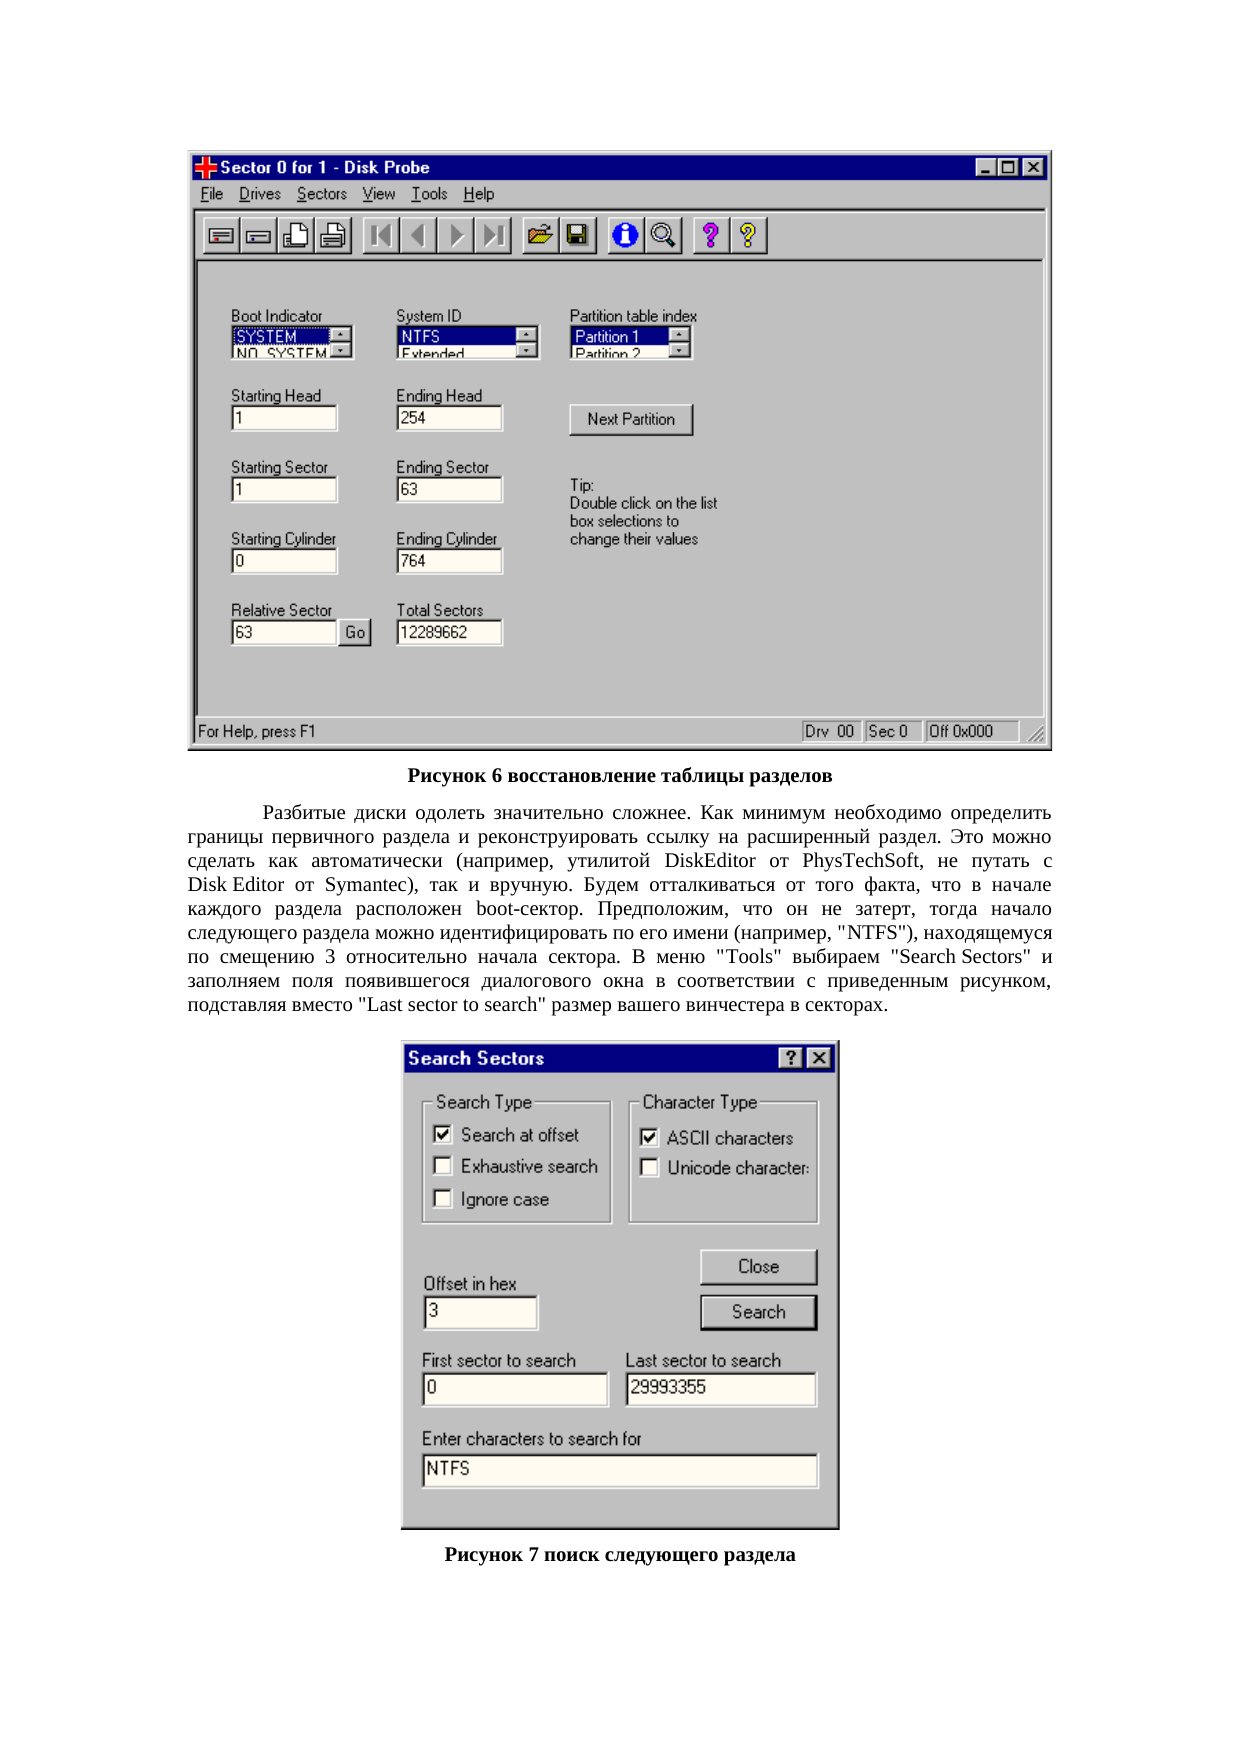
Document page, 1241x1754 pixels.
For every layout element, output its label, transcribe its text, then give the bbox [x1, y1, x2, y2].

text Рисунок 7 поиск следующего раздела [187, 1542, 1053, 1566]
text Разбитые диски одолеть значительно сложнее. Как минимум необходимо определить границы первичного раздела и реконструировать ссылку на расширенный раздел. Это можно сделать как автоматически (например, утилитой DiskEditor от PhysTechSoft, не путать с Disk Editor от Symantec), так и вручную. Будем отталкиваться от того факта, что в начале каждого раздела расположен boot-сектор. Предположим, что он не затерт, тогда начало следующего раздела можно идентифицировать по его имени (например, "NTFS"), находящемуся по смещению 3 относительно начала сектора. В меню "Tools" выбираем "Search Sectors" и заполняем поля появившегося диалогового окна в соответствии с приведенным рисунком, подставляя вместо "Last sector to search" размер вашего винчестера в секторах. [187, 800, 1053, 1016]
picture [187, 150, 1053, 751]
text Рисунок 6 восстановление таблицы разделов [187, 763, 1053, 787]
picture [400, 1040, 840, 1530]
